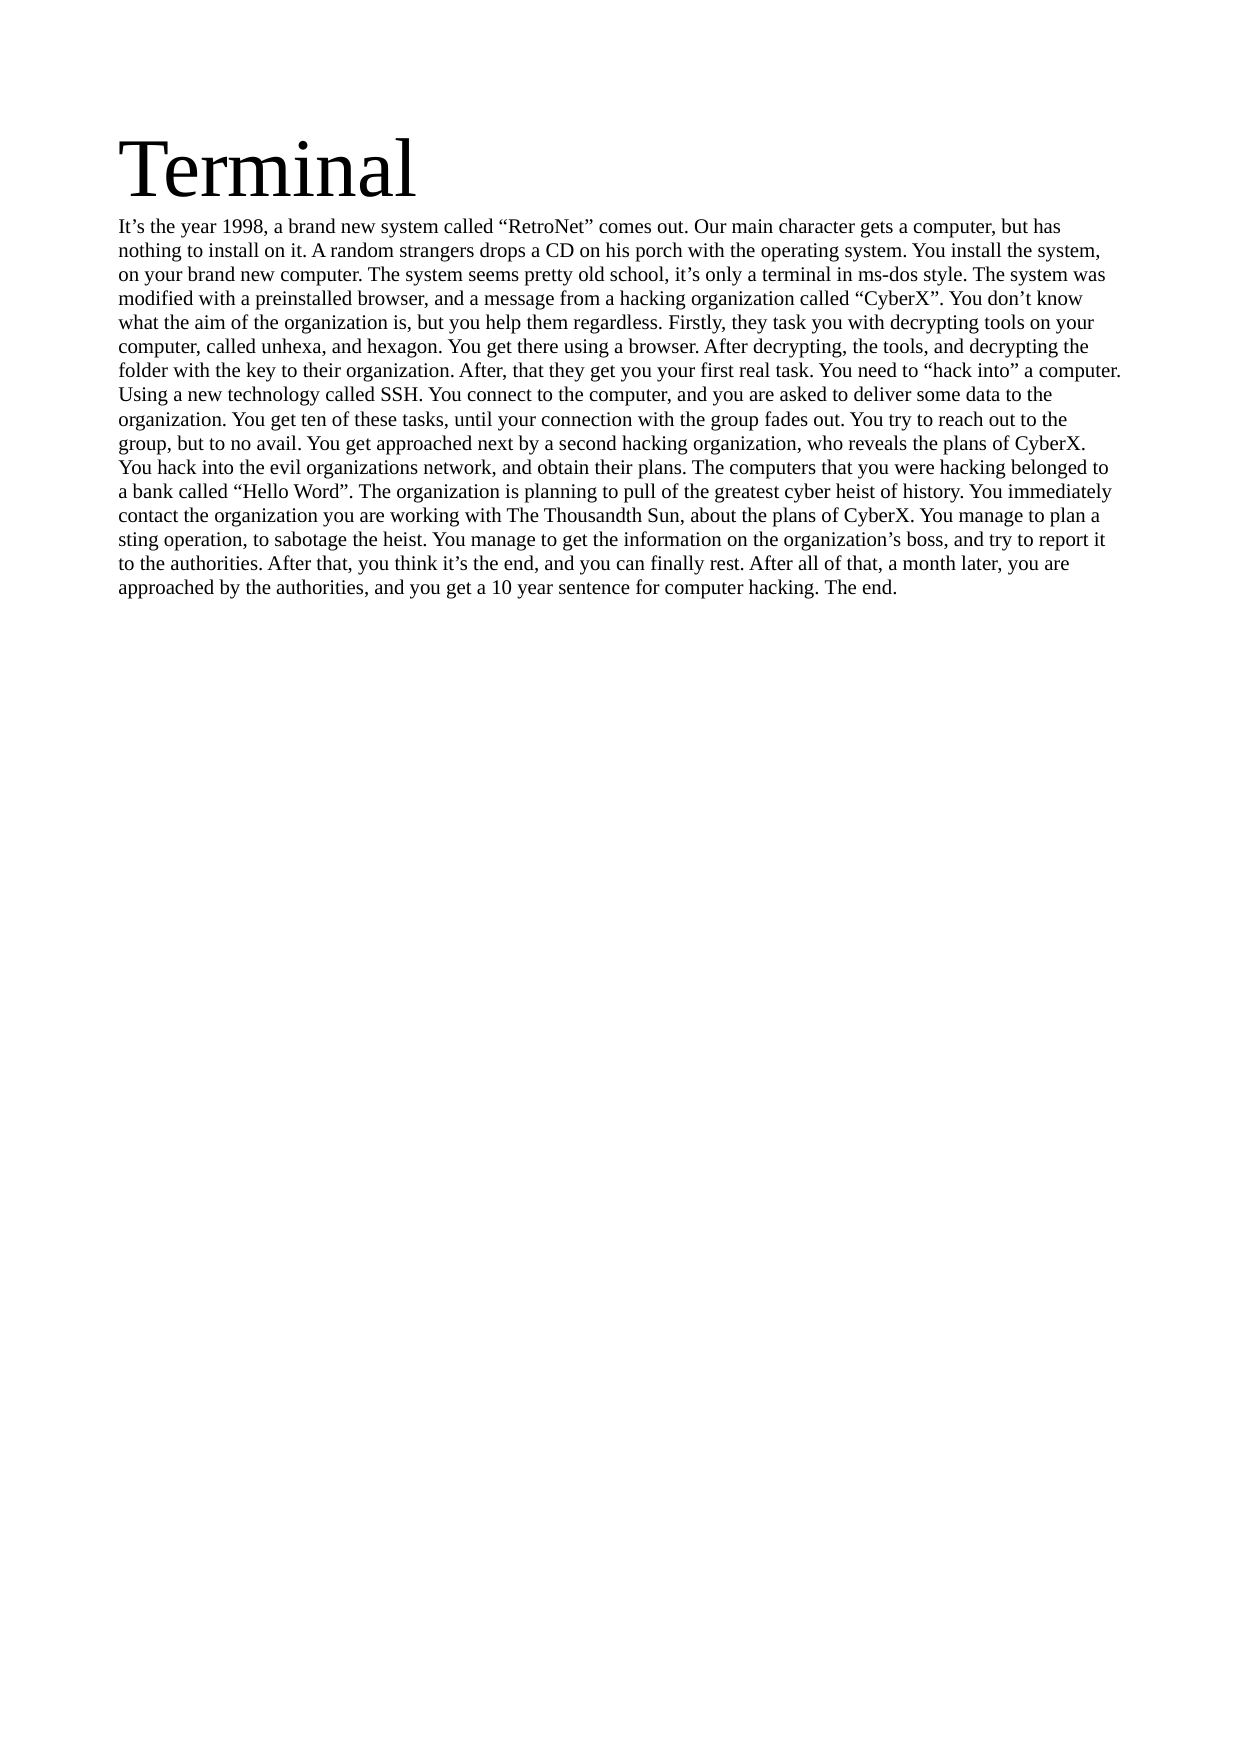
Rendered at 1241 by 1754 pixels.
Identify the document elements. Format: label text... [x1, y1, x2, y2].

text It’s the year 1998, a brand new system called “RetroNet” comes out. Our main character gets a computer, but has nothing to install on it. A random strangers drops a CD on his porch with the operating system. You install the system, on your brand new computer. The system seems pretty old school, it’s only a terminal in ms-dos style. The system was modified with a preinstalled browser, and a message from a hacking organization called “CyberX”. You don’t know what the aim of the organization is, but you help them regardless. Firstly, they task you with decrypting tools on your computer, called unhexa, and hexagon. You get there using a browser. After decrypting, the tools, and decrypting the folder with the key to their organization. After, that they get you your first real task. You need to “hack into” a computer. Using a new technology called SSH. You connect to the computer, and you are asked to deliver some data to the organization. You get ten of these tasks, until your connection with the group fades out. You try to reach out to the group, but to no avail. You get approached next by a second hacking organization, who reveals the plans of CyberX. You hack into the evil organizations network, and obtain their plans. The computers that you were hacking belonged to a bank called “Hello Word”. The organization is planning to pull of the greatest cyber heist of history. You immediately contact the organization you are working with The Thousandth Sun, about the plans of CyberX. You manage to plan a sting operation, to sabotage the heist. You manage to get the information on the organization’s boss, and try to report it to the authorities. After that, you think it’s the end, and you can finally rest. After all of that, a month later, you are approached by the authorities, and you get a 10 year sentence for computer hacking. The end. [118, 214, 1122, 599]
text Terminal [118, 118, 1122, 214]
